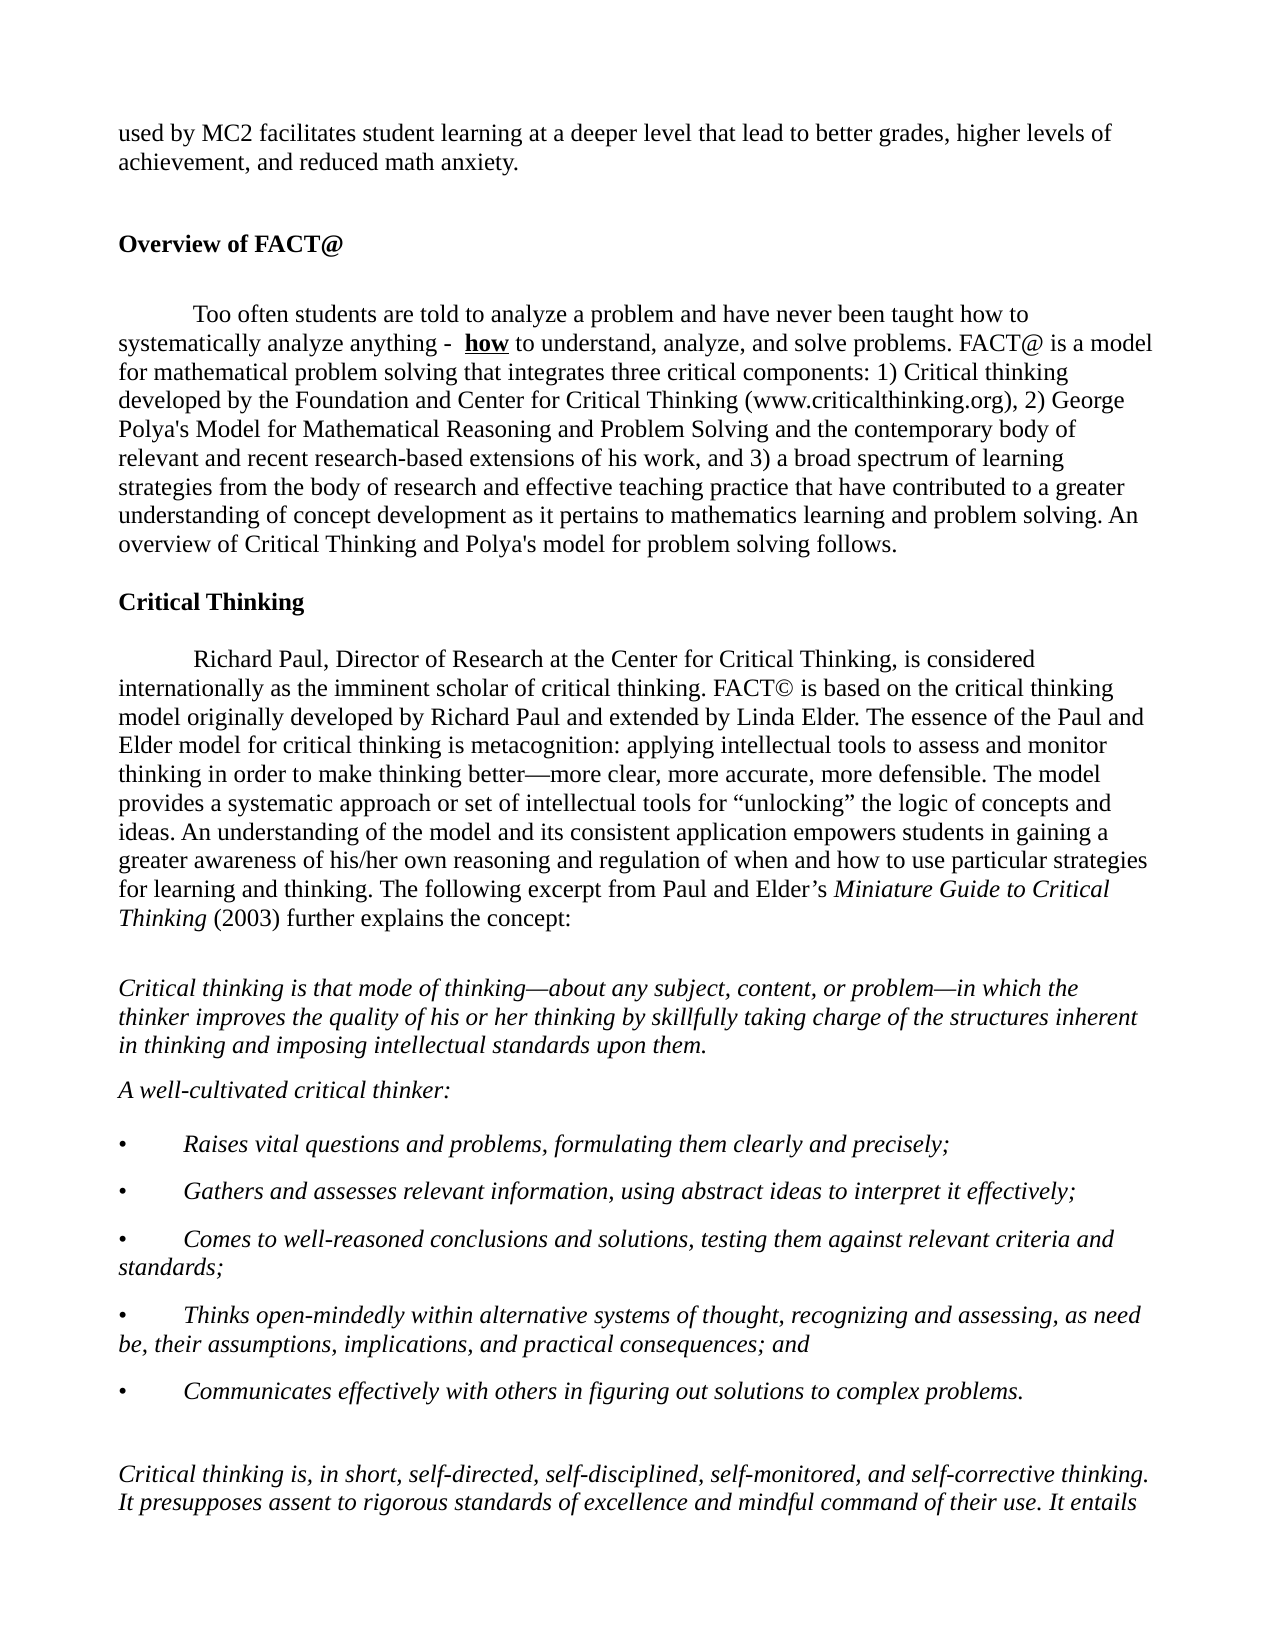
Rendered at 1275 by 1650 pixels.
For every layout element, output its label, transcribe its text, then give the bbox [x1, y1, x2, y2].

text Critical thinking is that mode of thinking—about any subject, content, or problem—in which the thinker improves the quality of his or her thinking by skillfully taking charge of the structures inherent in thinking and imposing intellectual standards upon them. [118, 973, 1157, 1059]
text Critical thinking is, in short, self-directed, self-disciplined, self-monitored, and self-corrective thinking. It presupposes assent to rigorous standards of excellence and mindful command of their use. It entails [118, 1459, 1157, 1516]
text Richard Paul, Director of Research at the Center for Critical Thinking, is considered internationally as the imminent scholar of critical thinking. FACT© is based on the critical thinking model originally developed by Richard Paul and extended by Linda Elder. The essence of the Paul and Elder model for critical thinking is metacognition: applying intellectual tools to assess and monitor thinking in order to make thinking better—more clear, more accurate, more defensible. The model provides a systematic approach or set of intellectual tools for “unlocking” the logic of concepts and ideas. An understanding of the model and its consistent application empowers students in gaining a greater awareness of his/her own reasoning and regulation of when and how to use particular strategies for learning and thinking. The following excerpt from Paul and Elder’s Miniature Guide to Critical Thinking (2003) further explains the concept: [118, 644, 1157, 932]
text A well-cultivated critical thinker: [118, 1075, 1157, 1104]
text • Raises vital questions and problems, formulating them clearly and precisely; [118, 1129, 1157, 1157]
text Overview of FACT@ [118, 229, 1157, 258]
text • Gathers and assesses relevant information, using abstract ideas to interpret it effectively; [118, 1176, 1157, 1205]
text Too often students are told to analyze a problem and have never been taught how to systematically analyze anything - how to understand, analyze, and solve problems. FACT@ is a model for mathematical problem solving that integrates three critical components: 1) Critical thinking developed by the Foundation and Center for Critical Thinking (www.criticalthinking.org), 2) George Polya's Model for Mathematical Reasoning and Problem Solving and the contemporary body of relevant and recent research-based extensions of his work, and 3) a broad spectrum of learning strategies from the body of research and effective teaching practice that have contributed to a greater understanding of concept development as it pertains to mathematics learning and problem solving. An overview of Critical Thinking and Polya's model for problem solving follows. [118, 299, 1157, 558]
text used by MC2 facilitates student learning at a deeper level that lead to better grades, higher levels of achievement, and reduced math anxiety. [118, 118, 1157, 176]
text Critical Thinking [118, 587, 1157, 616]
text • Comes to well-reasoned conclusions and solutions, testing them against relevant criteria and standards; [118, 1224, 1157, 1281]
text • Communicates effectively with others in figuring out solutions to complex problems. [118, 1376, 1157, 1405]
text • Thinks open-mindedly within alternative systems of thought, recognizing and assessing, as need be, their assumptions, implications, and practical consequences; and [118, 1300, 1157, 1357]
